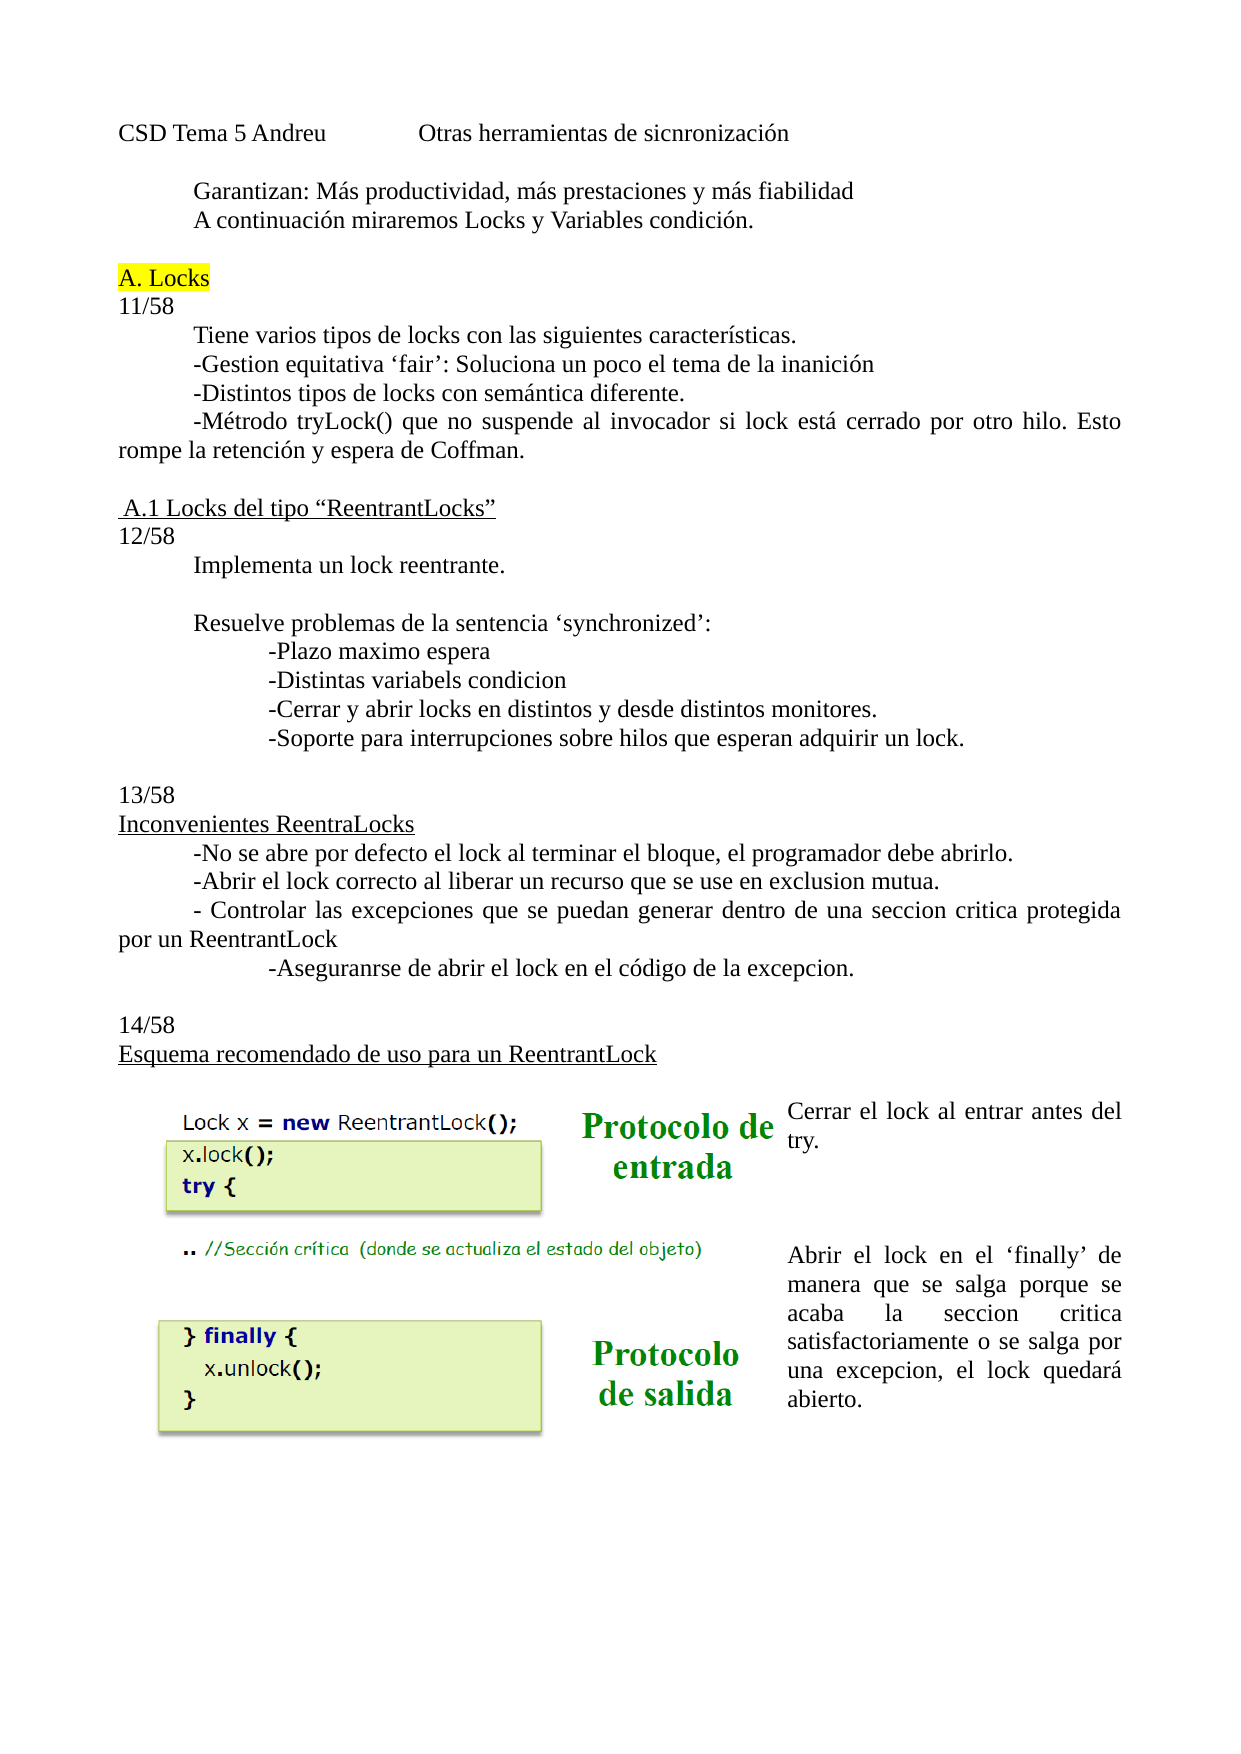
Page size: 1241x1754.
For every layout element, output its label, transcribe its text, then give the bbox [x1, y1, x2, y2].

text Implementa un lock reentrante. [118, 550, 1122, 579]
text -No se abre por defecto el lock al terminar el bloque, el programador debe abrirlo. [118, 838, 1122, 866]
text 13/58 [118, 780, 1122, 809]
text -Abrir el lock correcto al liberar un recurso que se use en exclusion mutua. [118, 866, 1122, 895]
text -Soporte para interrupciones sobre hilos que esperan adquirir un lock. [118, 723, 1122, 751]
text -Aseguranrse de abrir el lock en el código de la excepcion. [118, 953, 1122, 981]
text Resuelve problemas de la sentencia ‘synchronized’: [118, 608, 1122, 636]
text -Plazo maximo espera [118, 636, 1122, 665]
picture [143, 1097, 788, 1448]
text Abrir el lock en el ‘finally’ de manera que se salga porque se acaba la seccion critica satisfactoriamente o se salga por una excepcion, el lock quedará abierto. [788, 1240, 1122, 1413]
text A. Locks [118, 263, 1122, 291]
text Cerrar el lock al entrar antes del try. [118, 1096, 1122, 1154]
text Esquema recomendado de uso para un ReentrantLock [118, 1039, 1122, 1068]
text A continuación miraremos Locks y Variables condición. [118, 205, 1122, 234]
text Garantizan: Más productividad, más prestaciones y más fiabilidad [118, 176, 1122, 205]
text -Distintas variabels condicion [118, 665, 1122, 694]
text -Cerrar y abrir locks en distintos y desde distintos monitores. [118, 694, 1122, 723]
text 12/58 [118, 521, 1122, 550]
text 14/58 [118, 1010, 1122, 1039]
text -Métrodo tryLock() que no suspende al invocador si lock está cerrado por otro hilo. Esto rompe la retención y espera de Coffman. [118, 406, 1122, 464]
text Tiene varios tipos de locks con las siguientes características. [118, 320, 1122, 349]
text 11/58 [118, 291, 1122, 320]
text -Gestion equitativa ‘fair’: Soluciona un poco el tema de la inanición [118, 349, 1122, 378]
text -Distintos tipos de locks con semántica diferente. [118, 378, 1122, 406]
text [118, 1240, 143, 1413]
text A.1 Locks del tipo “ReentrantLocks” [118, 493, 1122, 521]
text - Controlar las excepciones que se puedan generar dentro de una seccion critica protegida por un ReentrantLock [118, 895, 1122, 953]
text Inconvenientes ReentraLocks [118, 809, 1122, 838]
